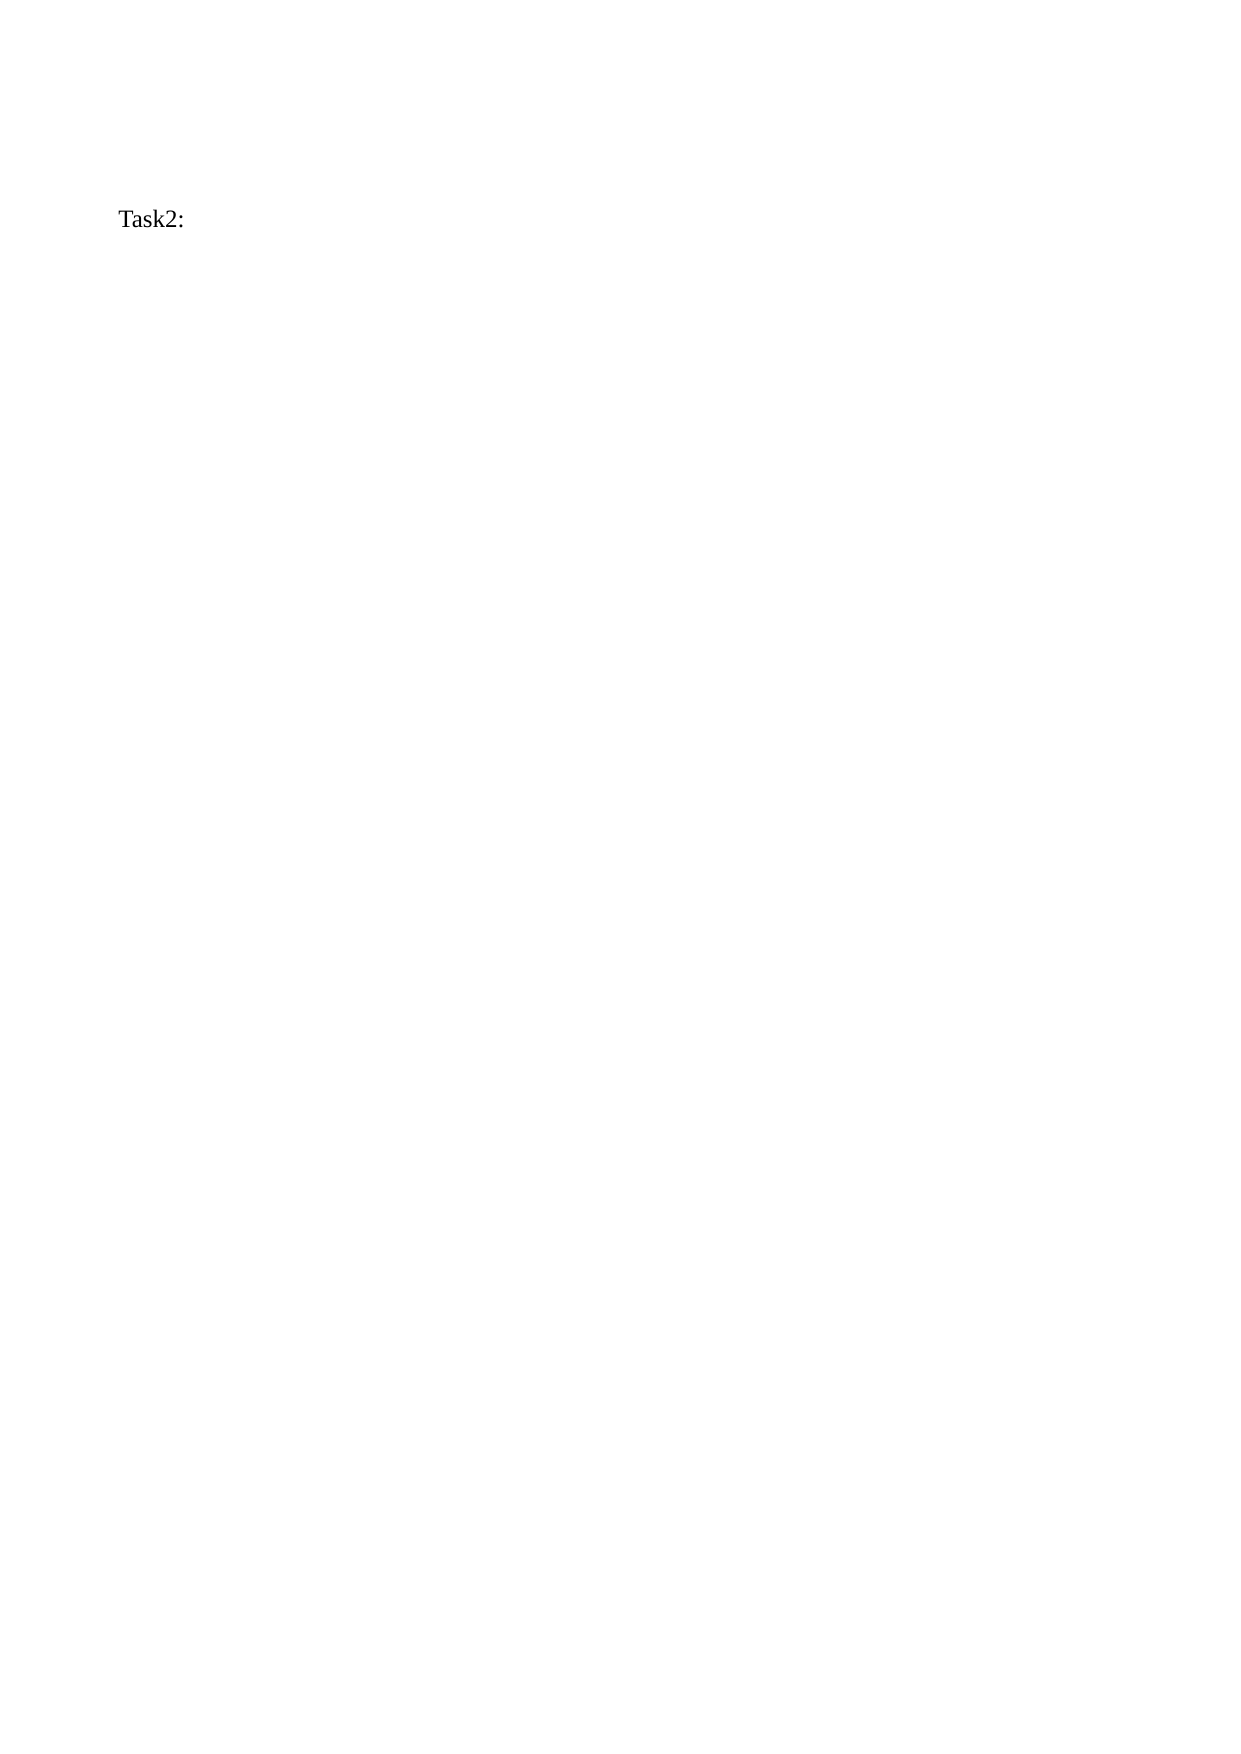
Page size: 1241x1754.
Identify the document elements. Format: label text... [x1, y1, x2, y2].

text Task2: [118, 204, 1122, 233]
